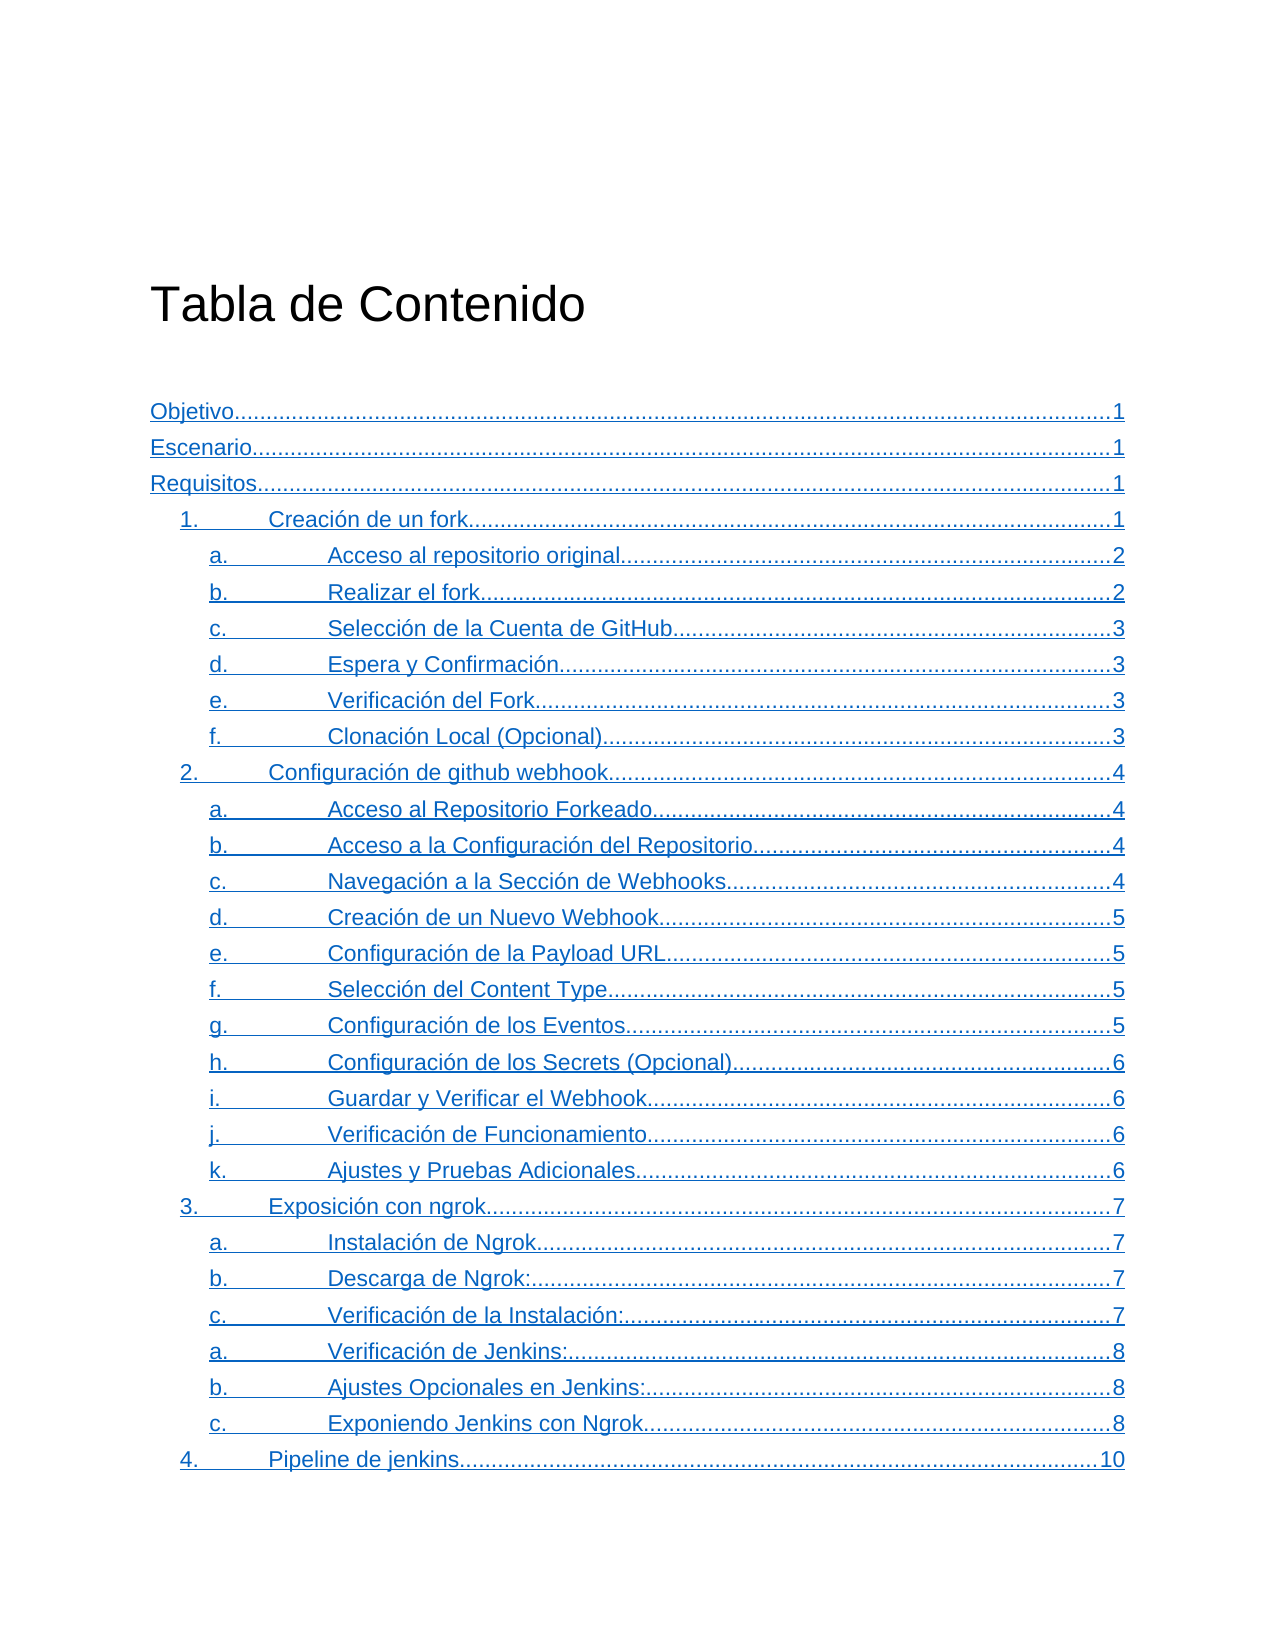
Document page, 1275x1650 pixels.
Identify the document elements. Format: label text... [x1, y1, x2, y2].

text e. Verificación del Fork 3 [209, 687, 1125, 710]
text Requisitos 1 [150, 470, 1125, 493]
text g. Configuración de los Eventos 5 [209, 1012, 1125, 1035]
text 1. Creación de un fork 1 [179, 506, 1125, 529]
text c. Selección de la Cuenta de GitHub 3 [209, 615, 1125, 638]
text a. Verificación de Jenkins: 8 [209, 1338, 1125, 1360]
text 3. Exposición con ngrok 7 [179, 1193, 1125, 1216]
text b. Ajustes Opcionales en Jenkins: 8 [209, 1374, 1125, 1397]
text k. Ajustes y Pruebas Adicionales 6 [209, 1157, 1125, 1180]
text 2. Configuración de github webhook 4 [179, 759, 1125, 782]
text c. Navegación a la Sección de Webhooks 4 [209, 868, 1125, 891]
text b. Acceso a la Configuración del Repositorio 4 [209, 832, 1125, 854]
text j. Verificación de Funcionamiento 6 [209, 1121, 1125, 1144]
text f. Clonación Local (Opcional) 3 [209, 723, 1125, 746]
text c. Exponiendo Jenkins con Ngrok 8 [209, 1410, 1125, 1433]
text a. Instalación de Ngrok 7 [209, 1229, 1125, 1252]
text h. Configuración de los Secrets (Opcional) 6 [209, 1048, 1125, 1071]
text d. Espera y Confirmación 3 [209, 651, 1125, 674]
text c. Verificación de la Instalación: 7 [209, 1302, 1125, 1324]
text Escenario 1 [150, 434, 1125, 457]
text Objetivo 1 [150, 398, 1125, 421]
text a. Acceso al repositorio original 2 [209, 542, 1125, 565]
text b. Descarga de Ngrok: 7 [209, 1265, 1125, 1288]
text d. Creación de un Nuevo Webhook 5 [209, 904, 1125, 927]
text i. Guardar y Verificar el Webhook 6 [209, 1085, 1125, 1108]
text e. Configuración de la Payload URL 5 [209, 940, 1125, 963]
text 4. Pipeline de jenkins 10 [179, 1446, 1125, 1469]
text Tabla de Contenido [150, 275, 1125, 332]
text b. Realizar el fork 2 [209, 579, 1125, 601]
text a. Acceso al Repositorio Forkeado 4 [209, 796, 1125, 818]
text f. Selección del Content Type 5 [209, 976, 1125, 999]
